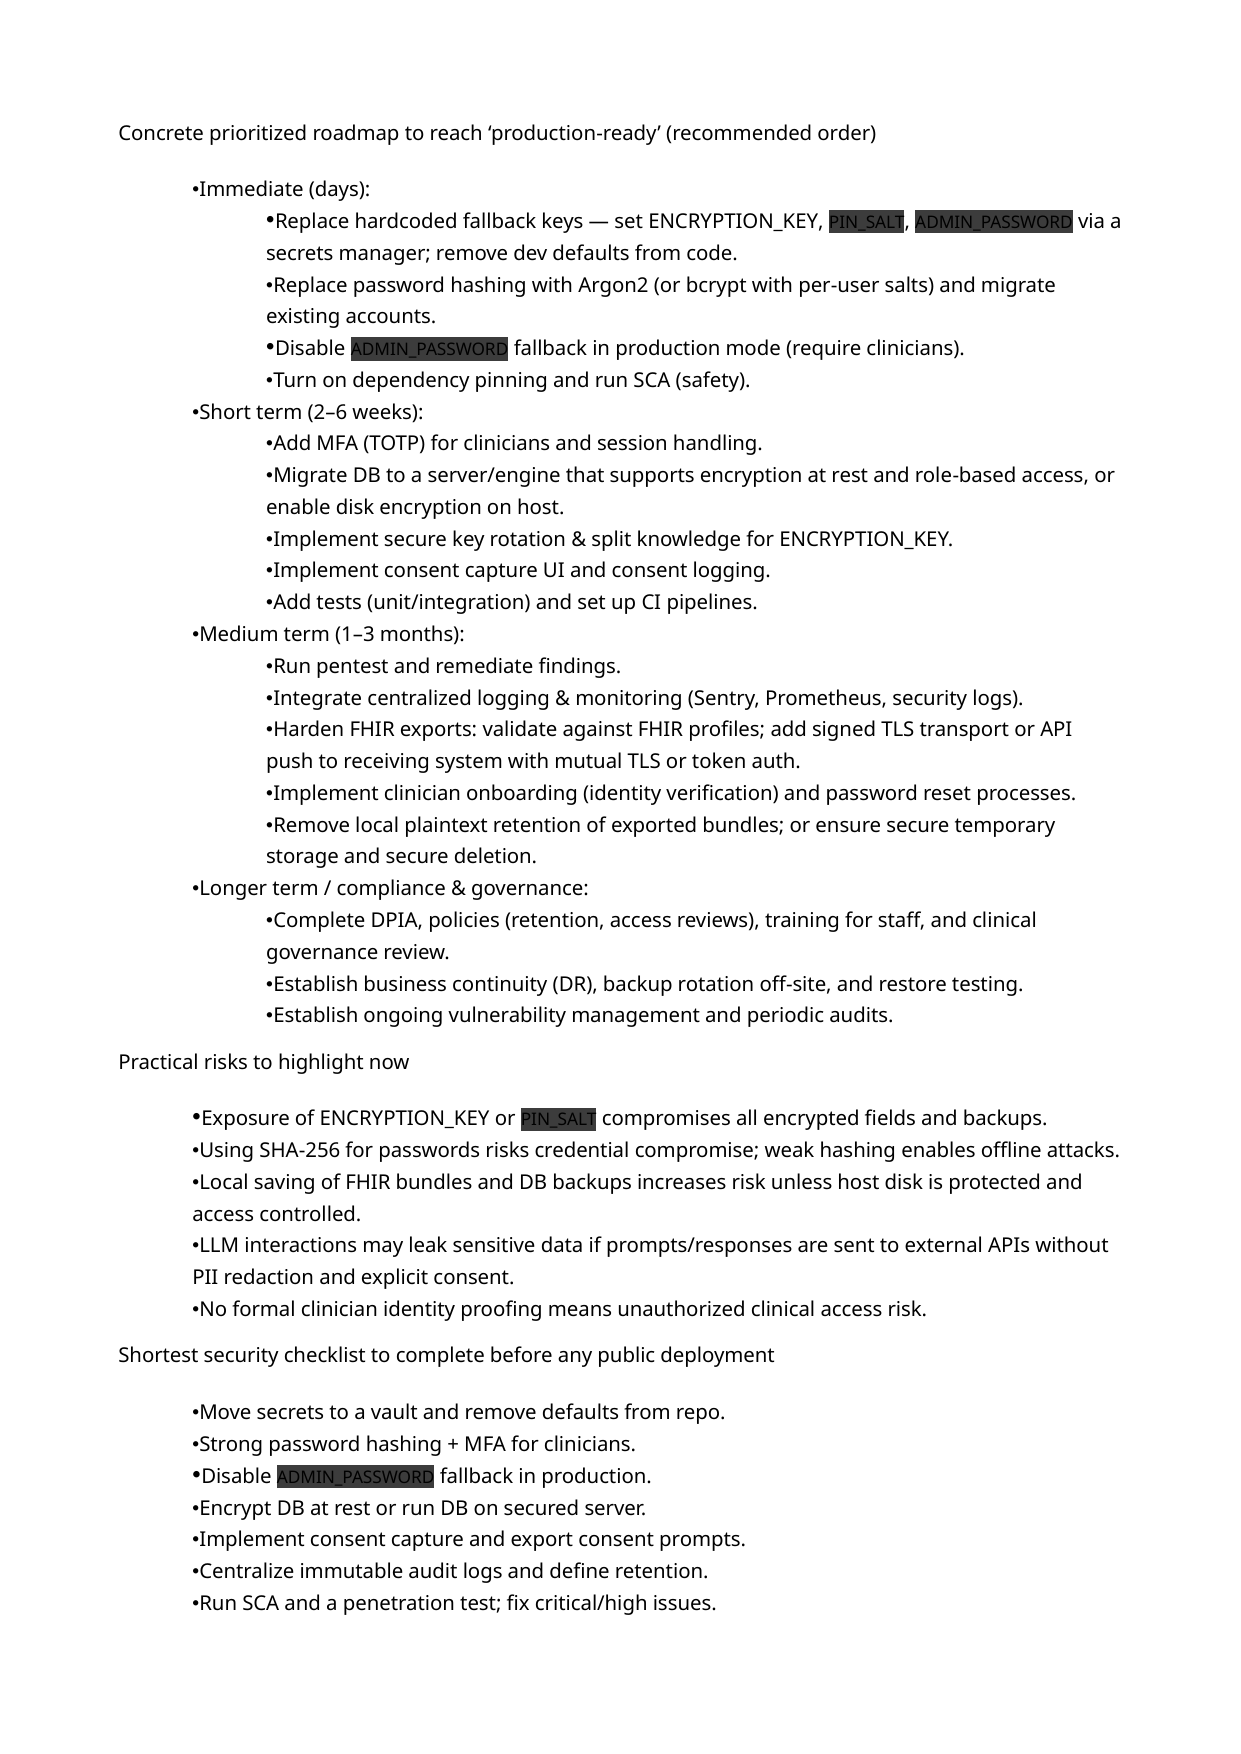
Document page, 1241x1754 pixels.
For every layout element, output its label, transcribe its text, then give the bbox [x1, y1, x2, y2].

list Implement clinician onboarding (identity verification) and password reset processes. [118, 778, 1122, 806]
list Strong password hashing + MFA for clinicians. [118, 1429, 1122, 1457]
list Turn on dependency pinning and run SCA (safety). [118, 366, 1122, 393]
list Add tests (unit/integration) and set up CI pipelines. [118, 588, 1122, 616]
list Remove local plaintext retention of exported bundles; or ensure secure temporary storage and secure deletion. [118, 810, 1122, 870]
list Integrate centralized logging & monitoring (Sentry, Prometheus, security logs). [118, 683, 1122, 711]
list Replace password hashing with Argon2 (or bcrypt with per‑user salts) and migrate existing accounts. [118, 270, 1122, 330]
list Medium term (1–3 months): [118, 620, 1122, 647]
list Disable ADMIN_PASSWORD fallback in production mode (require clinicians). [118, 334, 1122, 361]
list Migrate DB to a server/engine that supports encryption at rest and role‑based access, or enable disk encryption on host. [118, 461, 1122, 520]
text Concrete prioritized roadmap to reach ‘production‑ready’ (recommended order) [118, 118, 1122, 146]
list Run SCA and a penetration test; fix critical/high issues. [118, 1588, 1122, 1616]
list Implement consent capture and export consent prompts. [118, 1525, 1122, 1553]
list Implement consent capture UI and consent logging. [118, 556, 1122, 584]
list Using SHA‑256 for passwords risks credential compromise; weak hashing enables offline attacks. [118, 1136, 1122, 1163]
list Short term (2–6 weeks): [118, 397, 1122, 425]
list Longer term / compliance & governance: [118, 874, 1122, 902]
list Disable ADMIN_PASSWORD fallback in production. [118, 1461, 1122, 1489]
list Run pentest and remediate findings. [118, 651, 1122, 679]
list Move secrets to a vault and remove defaults from repo. [118, 1398, 1122, 1426]
list Exposure of ENCRYPTION_KEY or PIN_SALT compromises all encrypted fields and backups. [118, 1104, 1122, 1132]
list Add MFA (TOTP) for clinicians and session handling. [118, 429, 1122, 457]
list Local saving of FHIR bundles and DB backups increases risk unless host disk is protected and access controlled. [118, 1168, 1122, 1227]
text Shortest security checklist to complete before any public deployment [118, 1341, 1122, 1369]
list Implement secure key rotation & split knowledge for ENCRYPTION_KEY. [118, 524, 1122, 552]
list No formal clinician identity proofing means unauthorized clinical access risk. [118, 1295, 1122, 1322]
list Establish ongoing vulnerability management and periodic audits. [118, 1001, 1122, 1029]
list Encrypt DB at rest or run DB on secured server. [118, 1493, 1122, 1521]
text Practical risks to highlight now [118, 1047, 1122, 1075]
list Establish business continuity (DR), backup rotation off‑site, and restore testing. [118, 969, 1122, 997]
list Centralize immutable audit logs and define retention. [118, 1557, 1122, 1584]
list Complete DPIA, policies (retention, access reviews), training for staff, and clinical governance review. [118, 906, 1122, 965]
list Immediate (days): [118, 175, 1122, 203]
list LLM interactions may leak sensitive data if prompts/responses are sent to external APIs without PII redaction and explicit consent. [118, 1231, 1122, 1291]
list Harden FHIR exports: validate against FHIR profiles; add signed TLS transport or API push to receiving system with mutual TLS or token auth. [118, 715, 1122, 774]
list Replace hardcoded fallback keys — set ENCRYPTION_KEY, PIN_SALT, ADMIN_PASSWORD via a secrets manager; remove dev defaults from code. [118, 207, 1122, 266]
